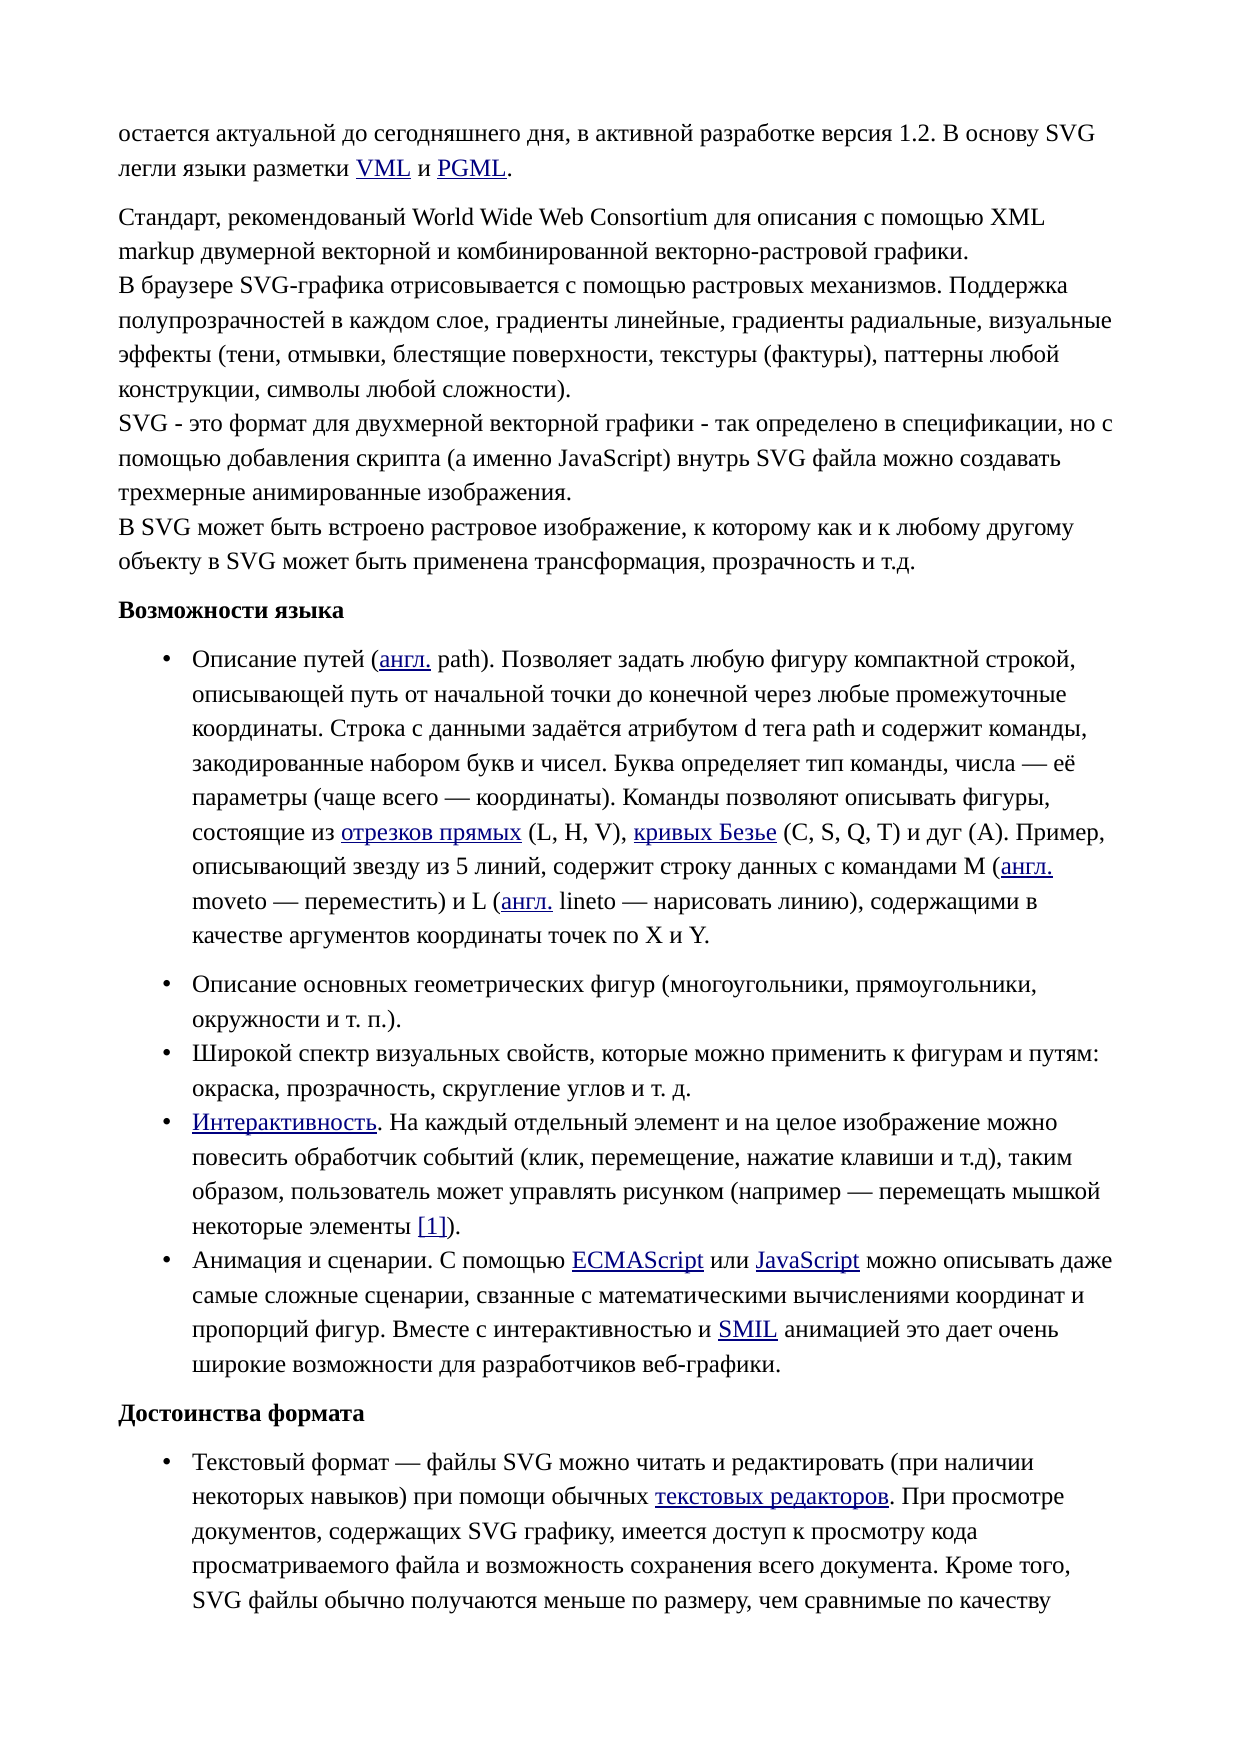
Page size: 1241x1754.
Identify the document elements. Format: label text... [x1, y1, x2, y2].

text остается актуальной до сегодняшнего дня, в активной разработке версия 1.2. В основу SVG легли языки разметки VML и PGML. [118, 118, 1122, 181]
list Описание путей (англ. path). Позволяет задать любую фигуру компактной строкой, описывающей путь от начальной точки до конечной через любые промежуточные координаты. Строка с данными задаётся атрибутом d тега path и содержит команды, закодированные набором букв и чисел. Буква определяет тип команды, числа — её параметры (чаще всего — координаты). Команды позволяют описывать фигуры, состоящие из отрезков прямых (L, H, V), кривых Безье (C, S, Q, T) и дуг (A). Пример, описывающий звезду из 5 линий, содержит строку данных с командами M (англ. moveto — переместить) и L (англ. lineto — нарисовать линию), содержащими в качестве аргументов координаты точек по X и Y. [162, 644, 1122, 949]
list Интерактивность. На каждый отдельный элемент и на целое изображение можно повесить обработчик событий (клик, перемещение, нажатие клавиши и т.д), таким образом, пользователь может управлять рисунком (например — перемещать мышкой некоторые элементы [1]). [162, 1107, 1122, 1239]
text Достоинства формата [118, 1398, 1122, 1427]
list Анимация и сценарии. С помощью ECMAScript или JavaScript можно описывать даже самые сложные сценарии, свзанные с математическими вычислениями координат и пропорций фигур. Вместе с интерактивностью и SMIL анимацией это дает очень широкие возможности для разработчиков веб-графики. [162, 1245, 1122, 1377]
list Текстовый формат — файлы SVG можно читать и редактировать (при наличии некоторых навыков) при помощи обычных текстовых редакторов. При просмотре документов, содержащих SVG графику, имеется доступ к просмотру кода просматриваемого файла и возможность сохранения всего документа. Кроме того, SVG файлы обычно получаются меньше по размеру, чем сравнимые по качеству [162, 1447, 1122, 1613]
text Стандарт, рекомендованый World Wide Web Consortium для описания с помощью XML markup двумерной векторной и комбинированной векторно-растровой графики. В браузере SVG-графика отрисовывается с помощью растровых механизмов. Поддержка полупрозрачностей в каждом слое, градиенты линейные, градиенты радиальные, визуальные эффекты (тени, отмывки, блестящие поверхности, текстуры (фактуры), паттерны любой конструкции, символы любой сложности). SVG - это формат для двухмерной векторной графики - так определено в спецификации, но с помощью добавления скрипта (а именно JavaScript) внутрь SVG файла можно создавать трехмерные анимированные изображения. В SVG может быть встроено растровое изображение, к которому как и к любому другому объекту в SVG может быть применена трансформация, прозрачность и т.д. [118, 202, 1122, 575]
list Широкой спектр визуальных свойств, которые можно применить к фигурам и путям: окраска, прозрачность, скругление углов и т. д. [162, 1038, 1122, 1102]
list Описание основных геометрических фигур (многоугольники, прямоугольники, окружности и т. п.). [162, 969, 1122, 1033]
text Возможности языка [118, 596, 1122, 624]
